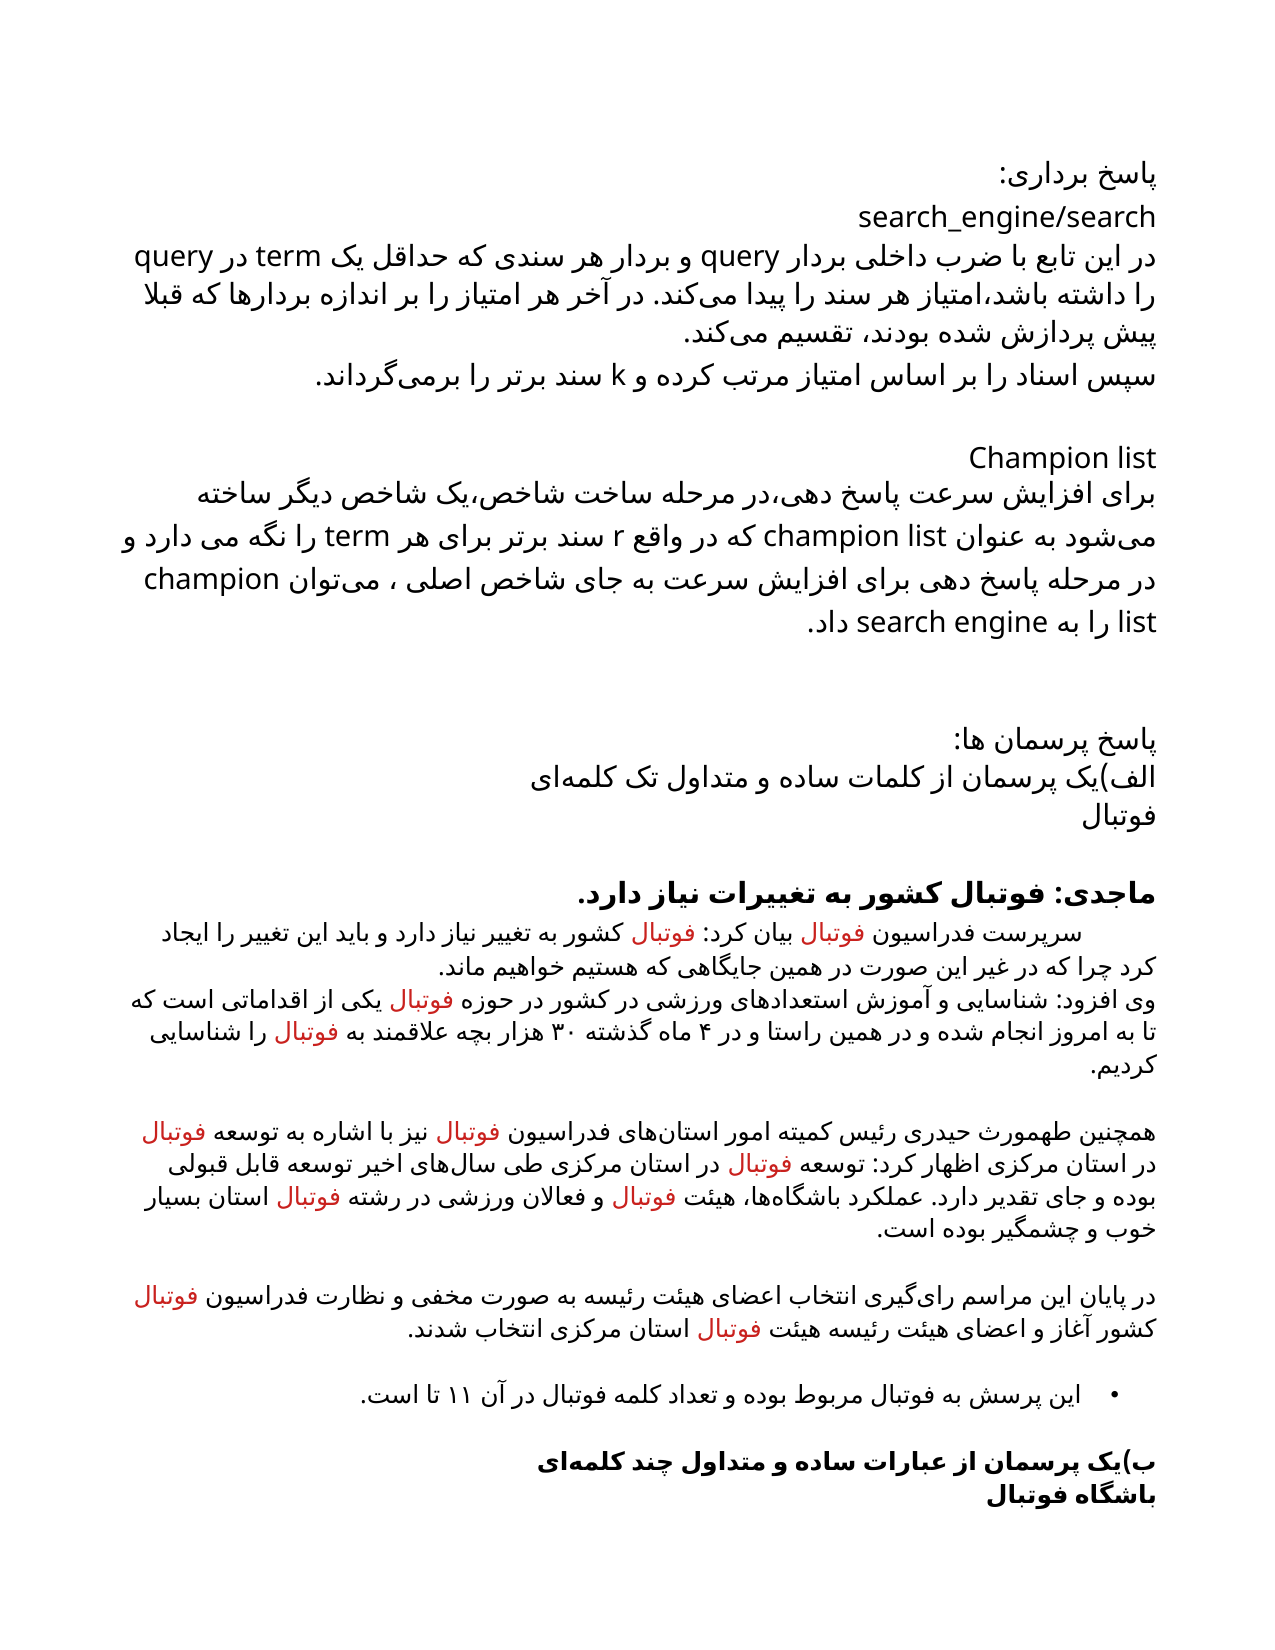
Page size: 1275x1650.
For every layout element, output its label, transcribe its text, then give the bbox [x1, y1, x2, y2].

text پاسخ برداری: [118, 158, 1157, 196]
text الف‫)‬‫یک‬ ‫پرسمان‬ ‫از‬ ‫کلمات‬ ‫ساده‬ ‫و‬ ‫متداول‬ ‫تک‬ ‫کلمه‌ای‬ [118, 761, 1157, 799]
text Champion list [118, 437, 1157, 477]
text سپس اسناد را بر اساس امتیاز مرتب کرده و k سند برتر را برمی‌گرداند. [118, 354, 1157, 398]
text در این تابع با ضرب داخلی بردار query و بردار هر سندی که حداقل یک term در query را داشته باشد،‌امتیاز هر سند را پیدا می‌کند. در آخر هر امتیاز را بر اندازه بردارها که قبلا پیش پردازش شده بودند، تقسیم می‌کند. [118, 236, 1157, 354]
text باشگاه فوتبال [118, 1481, 1157, 1513]
list این پرسش به فوتبال مربوط بوده و تعداد کلمه فوتبال در آن ۱۱ تا است. [118, 1381, 1119, 1414]
text وی افزود: شناسایی و آموزش استعدادهای ورزشی در کشور در حوزه فوتبال یکی از اقداماتی است که تا به امروز انجام شده و در همین راستا و در ۴ ماه گذشته ۳۰ هزار بچه علاقمند به فوتبال را شناسایی کردیم. [118, 986, 1157, 1084]
text ‫ب)‬‫یک‬ ‫پرسمان‬ ‫از‬ ‫عبارات‬ ‫ساده‬ ‫و‬ ‫متداول‬ ‫چند‬ ‫کلمه‌ای‬ [118, 1448, 1157, 1481]
text در پایان این مراسم رای‌گیری انتخاب اعضای هیئت رئیسه به صورت مخفی و نظارت فدراسیون فوتبال کشور آغاز و اعضای هیئت رئیسه هیئت فوتبال استان مرکزی انتخاب شدند. [118, 1282, 1157, 1347]
text همچنین طهمورث حیدری رئیس کمیته امور استان‌های فدراسیون فوتبال نیز با اشاره به توسعه فوتبال در استان مرکزی اظهار کرد: توسعه فوتبال در استان مرکزی طی سال‌های اخیر توسعه قابل قبولی بوده و جای تقدیر دارد. عملکرد باشگاه‌ها، هیئت فوتبال و فعالان ورزشی در رشته فوتبال استان بسیار خوب و چشمگیر بوده است. [118, 1118, 1157, 1248]
text search_engine/search [118, 196, 1157, 236]
text فوتبال [118, 799, 1157, 837]
text پاسخ پرسمان ها: [118, 723, 1157, 761]
text ماجدی: فوتبال کشور به تغییرات نیاز دارد. [118, 877, 1157, 915]
text سرپرست فدراسیون فوتبال بیان کرد: فوتبال کشور به تغییر نیاز دارد و باید این تغییر را ایجاد کرد چرا که در غیر این صورت در همین جایگاهی که هستیم خواهیم ماند. [118, 915, 1157, 986]
text برای افزایش سرعت پاسخ دهی،‌در مرحله ساخت شاخص،‌یک شاخص دیگر ساخته می‌شود به عنوان champion list که در واقع r سند برتر برای هر term را نگه می دارد و در مرحله پاسخ دهی برای افزایش سرعت به جای شاخص اصلی ، می‌توان champion list را به search engine داد. [118, 477, 1157, 644]
